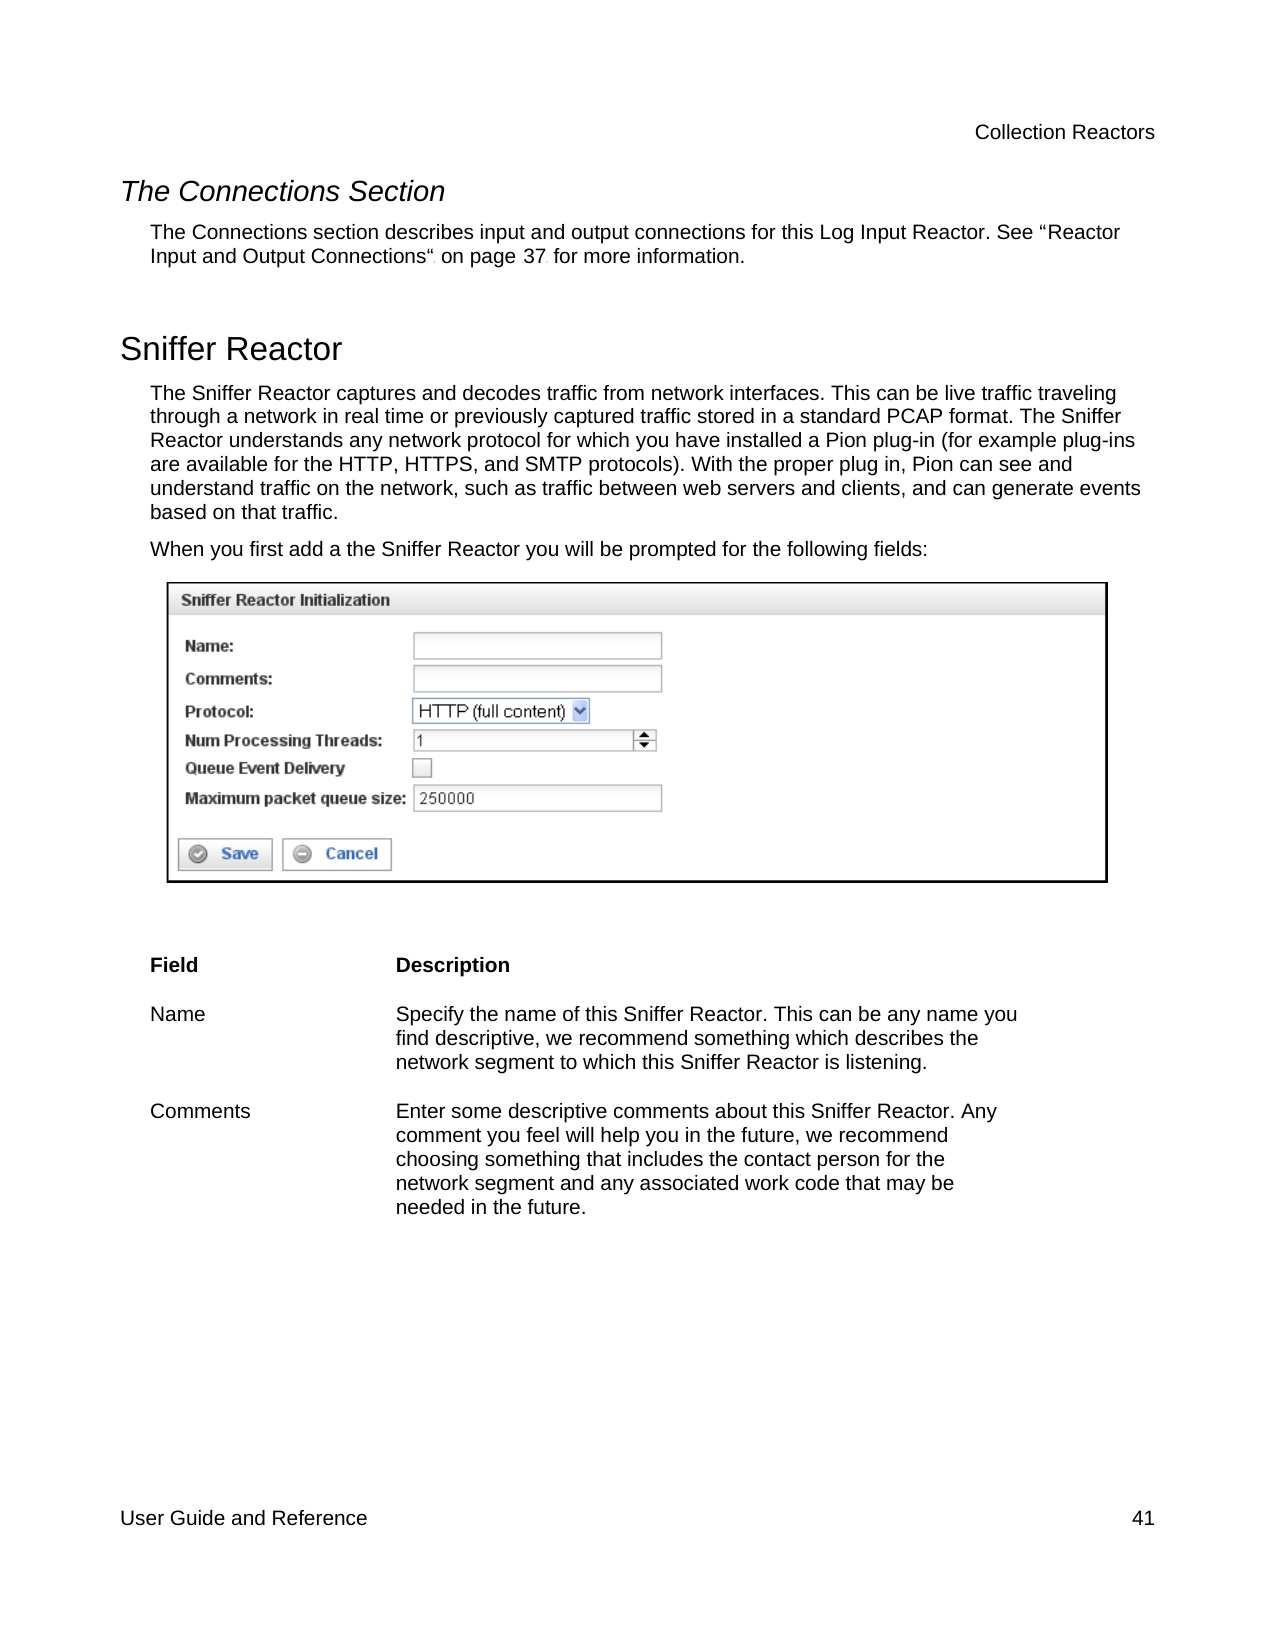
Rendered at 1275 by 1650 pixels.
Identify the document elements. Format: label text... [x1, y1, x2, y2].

table_cell Specify the name of this Sniffer Reactor. This can be any name you find descriptive, we recommend something which describes the network segment to which this Sniffer Reactor is listening. [354, 989, 1031, 1086]
text The Sniffer Reactor captures and decodes traffic from network interfaces. This can be live traffic traveling through a network in real time or previously captured traffic stored in a standard PCAP format. The Sniffer Reactor understands any network protocol for which you have installed a Pion plug-in (for example plug-ins are available for the HTTP, HTTPS, and SMTP protocols). With the proper plug in, Pion can see and understand traffic on the network, such as traffic between web servers and clients, and can generate events based on that traffic. [150, 380, 1155, 524]
table_header Field [109, 940, 354, 989]
subtitle Sniffer Reactor [120, 329, 1155, 368]
picture [166, 582, 1108, 883]
table_cell Comments [109, 1086, 354, 1231]
text When you first add a the Sniffer Reactor you will be prompted for the following fields: [150, 537, 1155, 561]
table_header Description [354, 940, 1031, 989]
table_cell Enter some descriptive comments about this Sniffer Reactor. Any comment you feel will help you in the future, we recommend choosing something that includes the contact person for the network segment and any associated work code that may be needed in the future. [354, 1086, 1031, 1231]
table_cell Name [109, 989, 354, 1086]
text The Connections section describes input and output connections for this Log Input Reactor. See “Reactor Input and Output Connections“X on page X37X for more information. [150, 220, 1155, 268]
subtitle The Connections Section [120, 174, 1155, 207]
